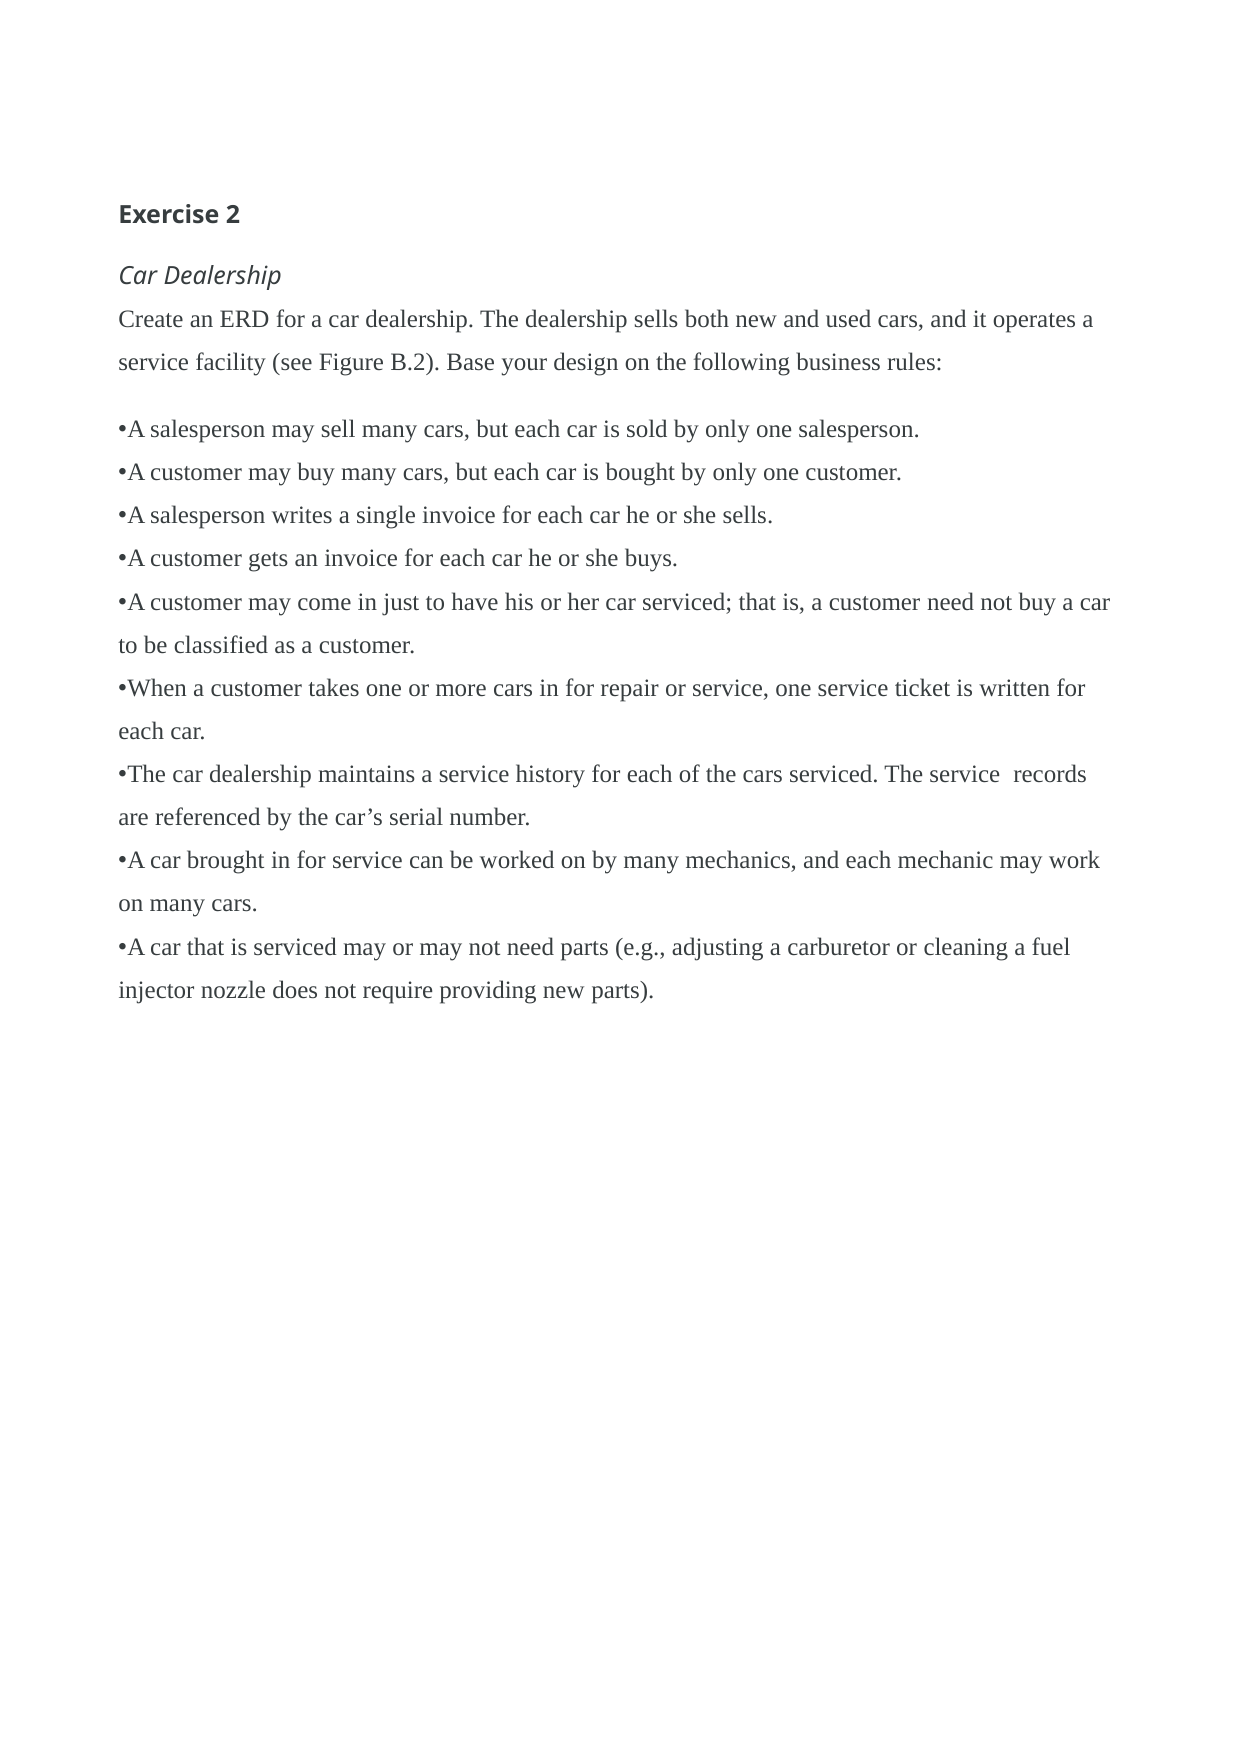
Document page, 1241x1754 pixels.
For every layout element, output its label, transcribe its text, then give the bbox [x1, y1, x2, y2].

list A customer may come in just to have his or her car serviced; that is, a customer need not buy a car to be classified as a customer. [118, 587, 1122, 658]
list A customer may buy many cars, but each car is bought by only one customer. [118, 457, 1122, 486]
list A car that is serviced may or may not need parts (e.g., adjusting a carburetor or cleaning a fuel injector nozzle does not require providing new parts). [118, 932, 1122, 1003]
list A customer gets an invoice for each car he or she buys. [118, 543, 1122, 572]
list When a customer takes one or more cars in for repair or service, one service ticket is written for each car. [118, 673, 1122, 745]
list A car brought in for service can be worked on by many mechanics, and each mechanic may work on many cars. [118, 845, 1122, 917]
list A salesperson may sell many cars, but each car is sold by only one salesperson. [118, 414, 1122, 443]
subtitle Car Dealership [118, 258, 1122, 292]
list The car dealership maintains a service history for each of the cars serviced. The service records are referenced by the car’s serial number. [118, 759, 1122, 831]
subtitle Exercise 2 [118, 197, 1122, 231]
list A salesperson writes a single invoice for each car he or she sells. [118, 500, 1122, 529]
text Create an ERD for a car dealership. The dealership sells both new and used cars, and it operates a service facility (see Figure B.2). Base your design on the following business rules: [118, 304, 1122, 376]
